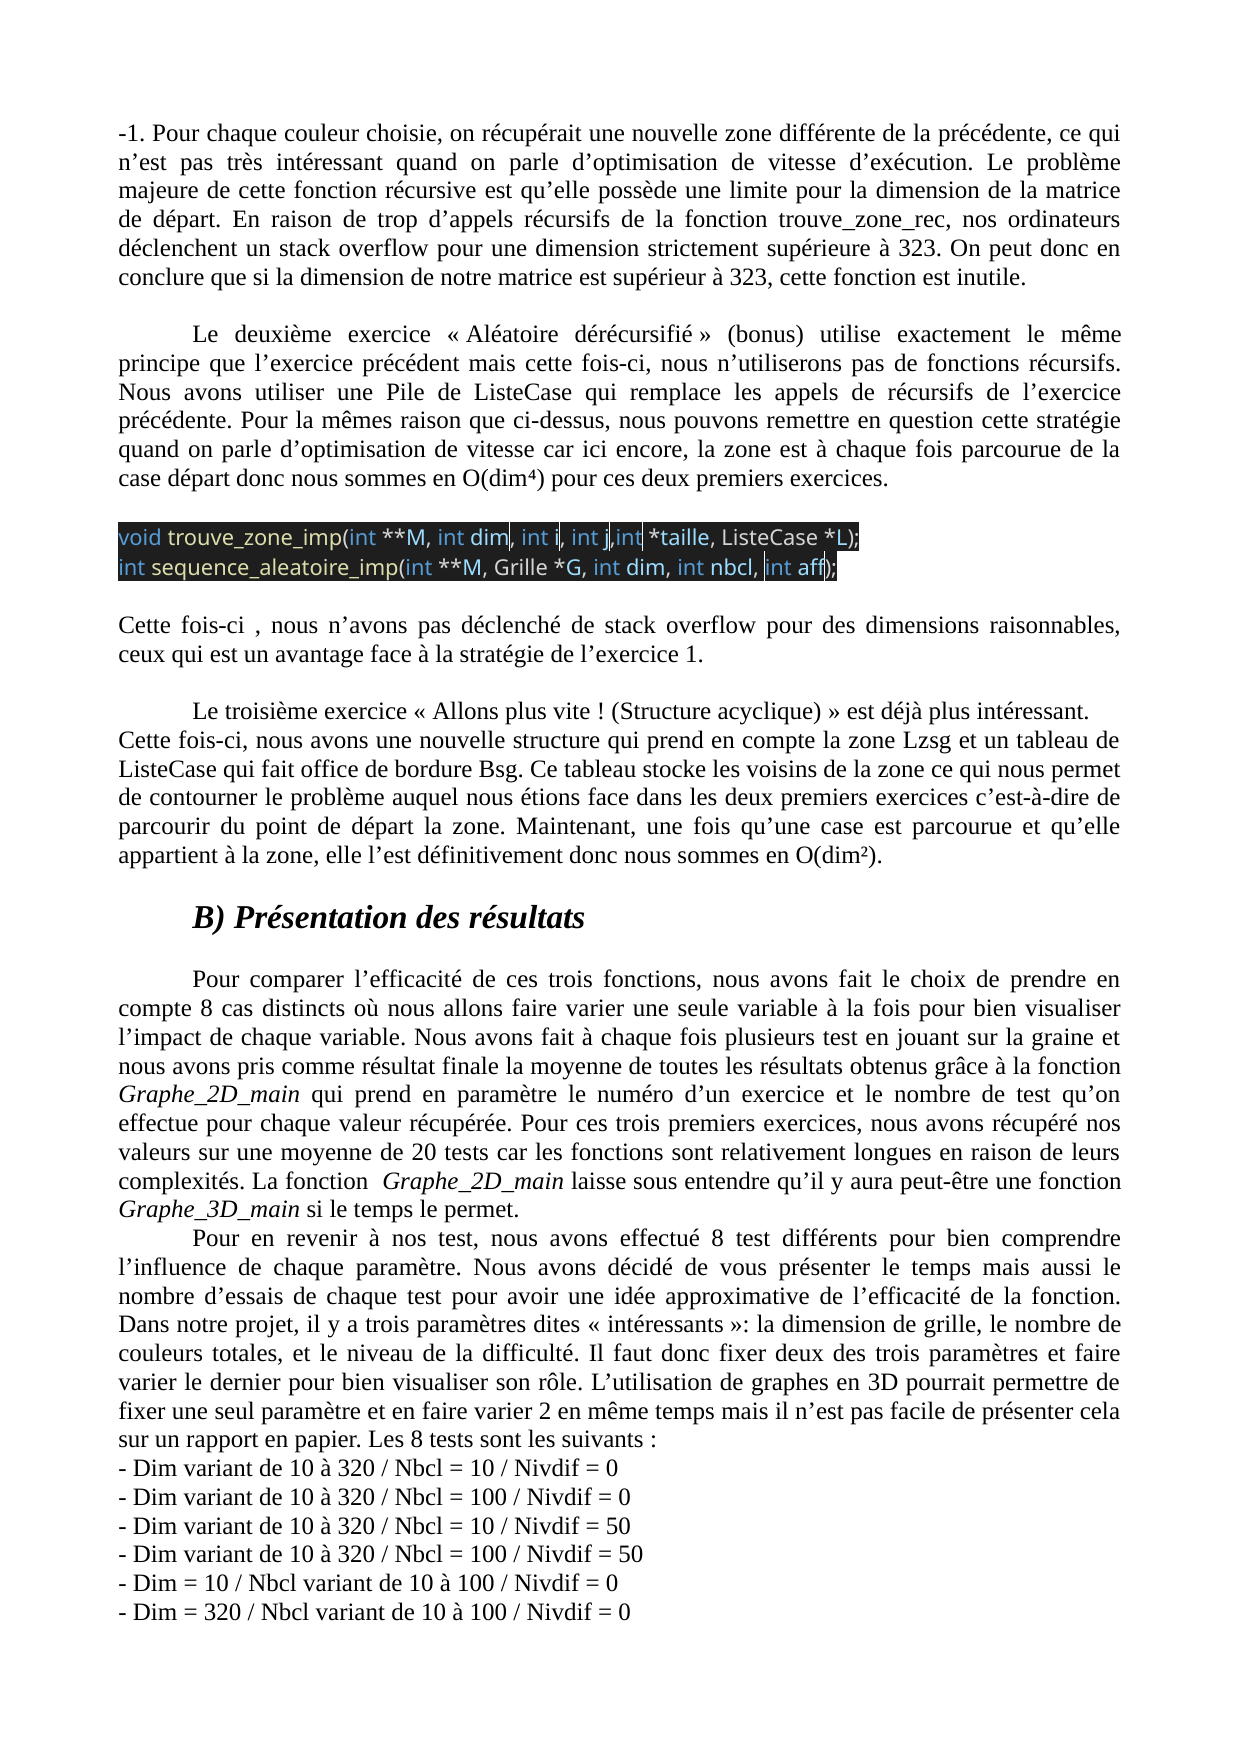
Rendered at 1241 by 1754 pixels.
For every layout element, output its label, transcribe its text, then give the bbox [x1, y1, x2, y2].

text Cette fois-ci , nous n’avons pas déclenché de stack overflow pour des dimensions raisonnables, ceux qui est un avantage face à la stratégie de l’exercice 1. [118, 610, 1122, 667]
text Le deuxième exercice « Aléatoire dérécursifié » (bonus) utilise exactement le même principe que l’exercice précédent mais cette fois-ci, nous n’utiliserons pas de fonctions récursifs. Nous avons utiliser une Pile de ListeCase qui remplace les appels de récursifs de l’exercice précédente. Pour la mêmes raison que ci-dessus, nous pouvons remettre en question cette stratégie quand on parle d’optimisation de vitesse car ici encore, la zone est à chaque fois parcourue de la case départ donc nous sommes en O(dim⁴) pour ces deux premiers exercices. [118, 319, 1122, 492]
text - Dim variant de 10 à 320 / Nbcl = 100 / Nivdif = 0 [118, 1482, 1122, 1511]
text - Dim = 10 / Nbcl variant de 10 à 100 / Nivdif = 0 [118, 1568, 1122, 1597]
text - Dim variant de 10 à 320 / Nbcl = 10 / Nivdif = 0 [118, 1453, 1122, 1482]
text Le troisième exercice « Allons plus vite ! (Structure acyclique) » est déjà plus intéressant. [118, 696, 1122, 725]
text void trouve_zone_imp(int **M, int dim, int i, int j,int *taille, ListeCase *L); [118, 522, 1122, 551]
text Pour comparer l’efficacité de ces trois fonctions, nous avons fait le choix de prendre en compte 8 cas distincts où nous allons faire varier une seule variable à la fois pour bien visualiser l’impact de chaque variable. Nous avons fait à chaque fois plusieurs test en jouant sur la graine et nous avons pris comme résultat finale la moyenne de toutes les résultats obtenus grâce à la fonction Graphe_2D_main qui prend en paramètre le numéro d’un exercice et le nombre de test qu’on effectue pour chaque valeur récupérée. Pour ces trois premiers exercices, nous avons récupéré nos valeurs sur une moyenne de 20 tests car les fonctions sont relativement longues en raison de leurs complexités. La fonction Graphe_2D_main laisse sous entendre qu’il y aura peut-être une fonction Graphe_3D_main si le temps le permet. [118, 964, 1122, 1223]
text - Dim variant de 10 à 320 / Nbcl = 10 / Nivdif = 50 [118, 1511, 1122, 1539]
text Cette fois-ci, nous avons une nouvelle structure qui prend en compte la zone Lzsg et un tableau de ListeCase qui fait office de bordure Bsg. Ce tableau stocke les voisins de la zone ce qui nous permet de contourner le problème auquel nous étions face dans les deux premiers exercices c’est-à-dire de parcourir du point de départ la zone. Maintenant, une fois qu’une case est parcourue et qu’elle appartient à la zone, elle l’est définitivement donc nous sommes en O(dim²). [118, 725, 1122, 869]
text - Dim variant de 10 à 320 / Nbcl = 100 / Nivdif = 50 [118, 1539, 1122, 1568]
text -1. Pour chaque couleur choisie, on récupérait une nouvelle zone différente de la précédente, ce qui n’est pas très intéressant quand on parle d’optimisation de vitesse d’exécution. Le problème majeure de cette fonction récursive est qu’elle possède une limite pour la dimension de la matrice de départ. En raison de trop d’appels récursifs de la fonction trouve_zone_rec, nos ordinateurs déclenchent un stack overflow pour une dimension strictement supérieure à 323. On peut donc en conclure que si la dimension de notre matrice est supérieur à 323, cette fonction est inutile. [118, 118, 1122, 291]
text int sequence_aleatoire_imp(int **M, Grille *G, int dim, int nbcl, int aff); [118, 551, 1122, 581]
text - Dim = 320 / Nbcl variant de 10 à 100 / Nivdif = 0 [118, 1597, 1122, 1626]
text B) Présentation des résultats [118, 897, 1122, 936]
text Pour en revenir à nos test, nous avons effectué 8 test différents pour bien comprendre l’influence de chaque paramètre. Nous avons décidé de vous présenter le temps mais aussi le nombre d’essais de chaque test pour avoir une idée approximative de l’efficacité de la fonction. Dans notre projet, il y a trois paramètres dites « intéressants »: la dimension de grille, le nombre de couleurs totales, et le niveau de la difficulté. Il faut donc fixer deux des trois paramètres et faire varier le dernier pour bien visualiser son rôle. L’utilisation de graphes en 3D pourrait permettre de fixer une seul paramètre et en faire varier 2 en même temps mais il n’est pas facile de présenter cela sur un rapport en papier. Les 8 tests sont les suivants : [118, 1223, 1122, 1453]
